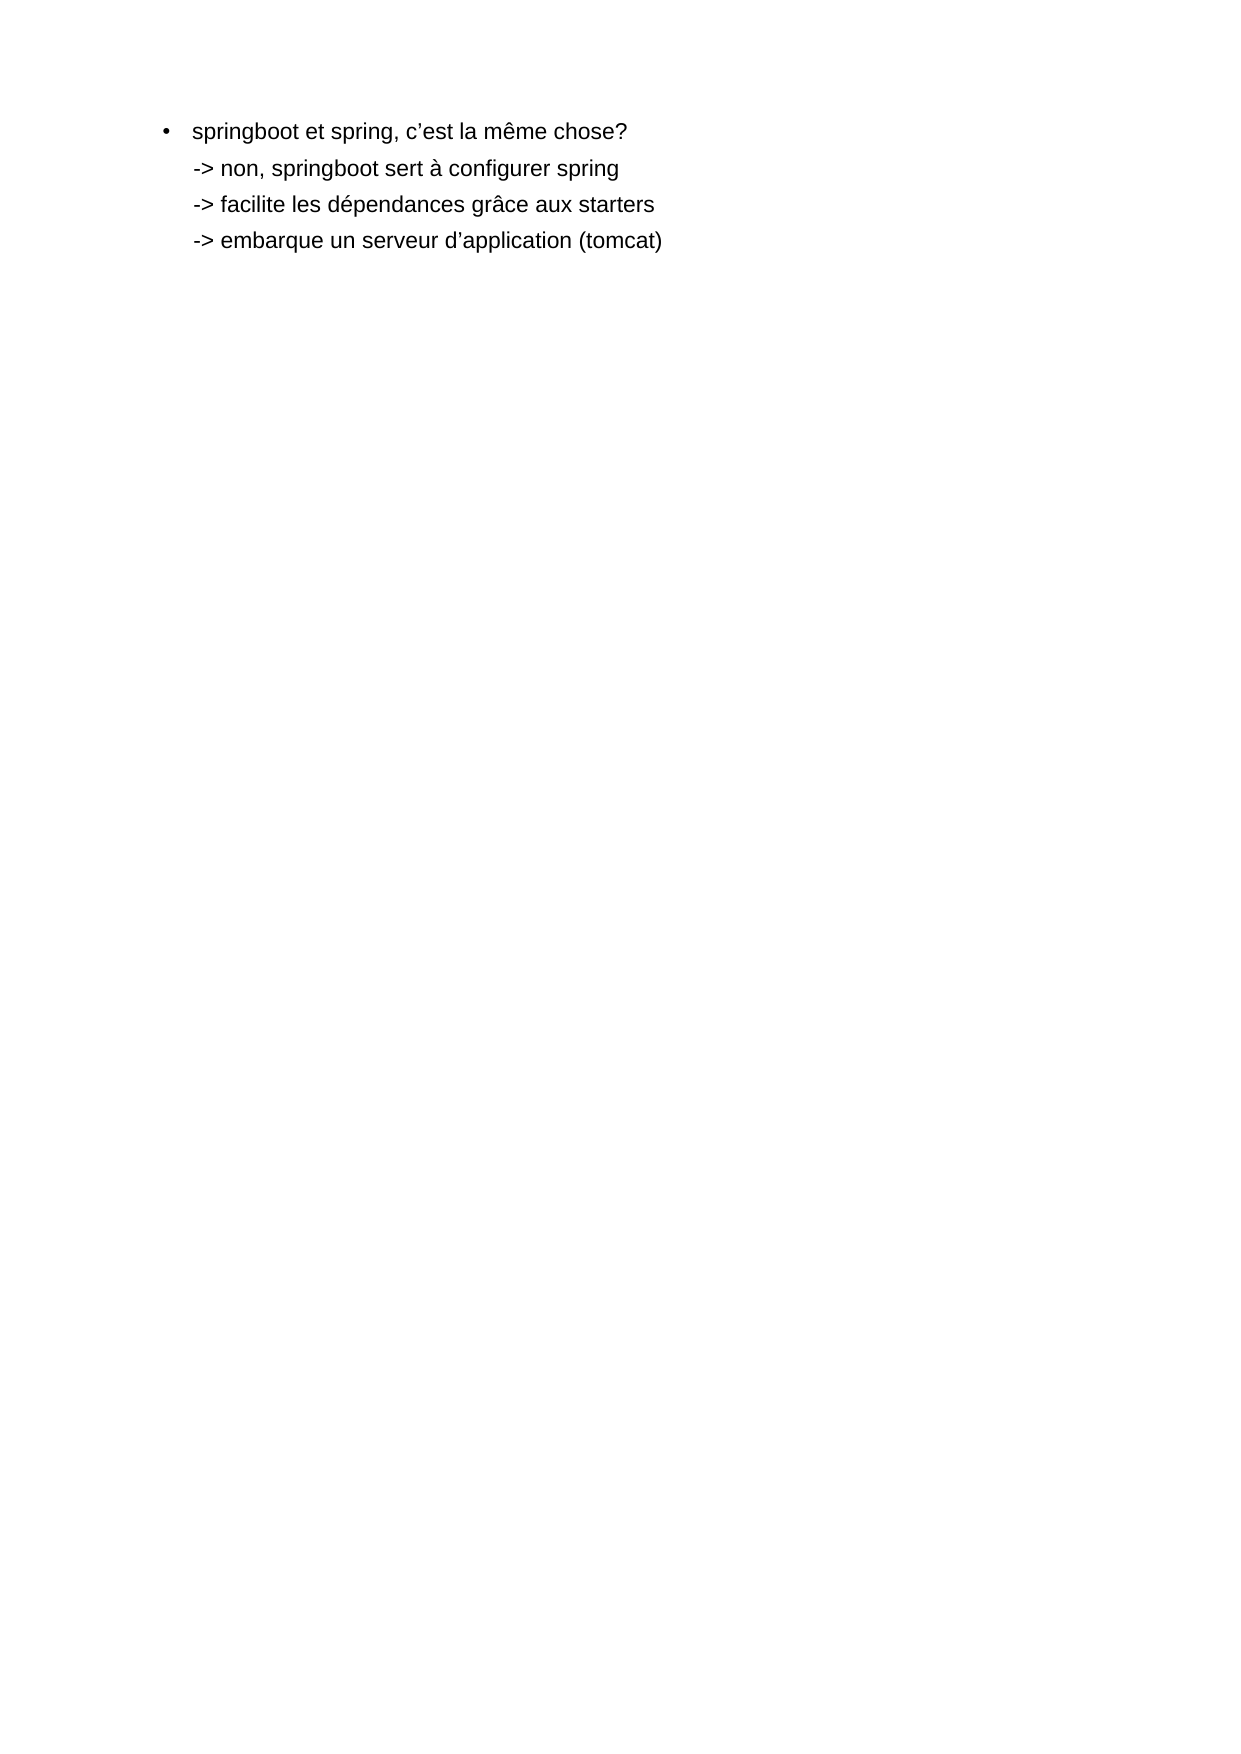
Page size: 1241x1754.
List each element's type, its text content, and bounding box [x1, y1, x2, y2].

text -> embarque un serveur d’application (tomcat) [193, 227, 1122, 253]
list springboot et spring, c’est la même chose? [162, 118, 1122, 144]
text -> facilite les dépendances grâce aux starters [193, 191, 1122, 217]
text -> non, springboot sert à configurer spring [193, 154, 1122, 181]
